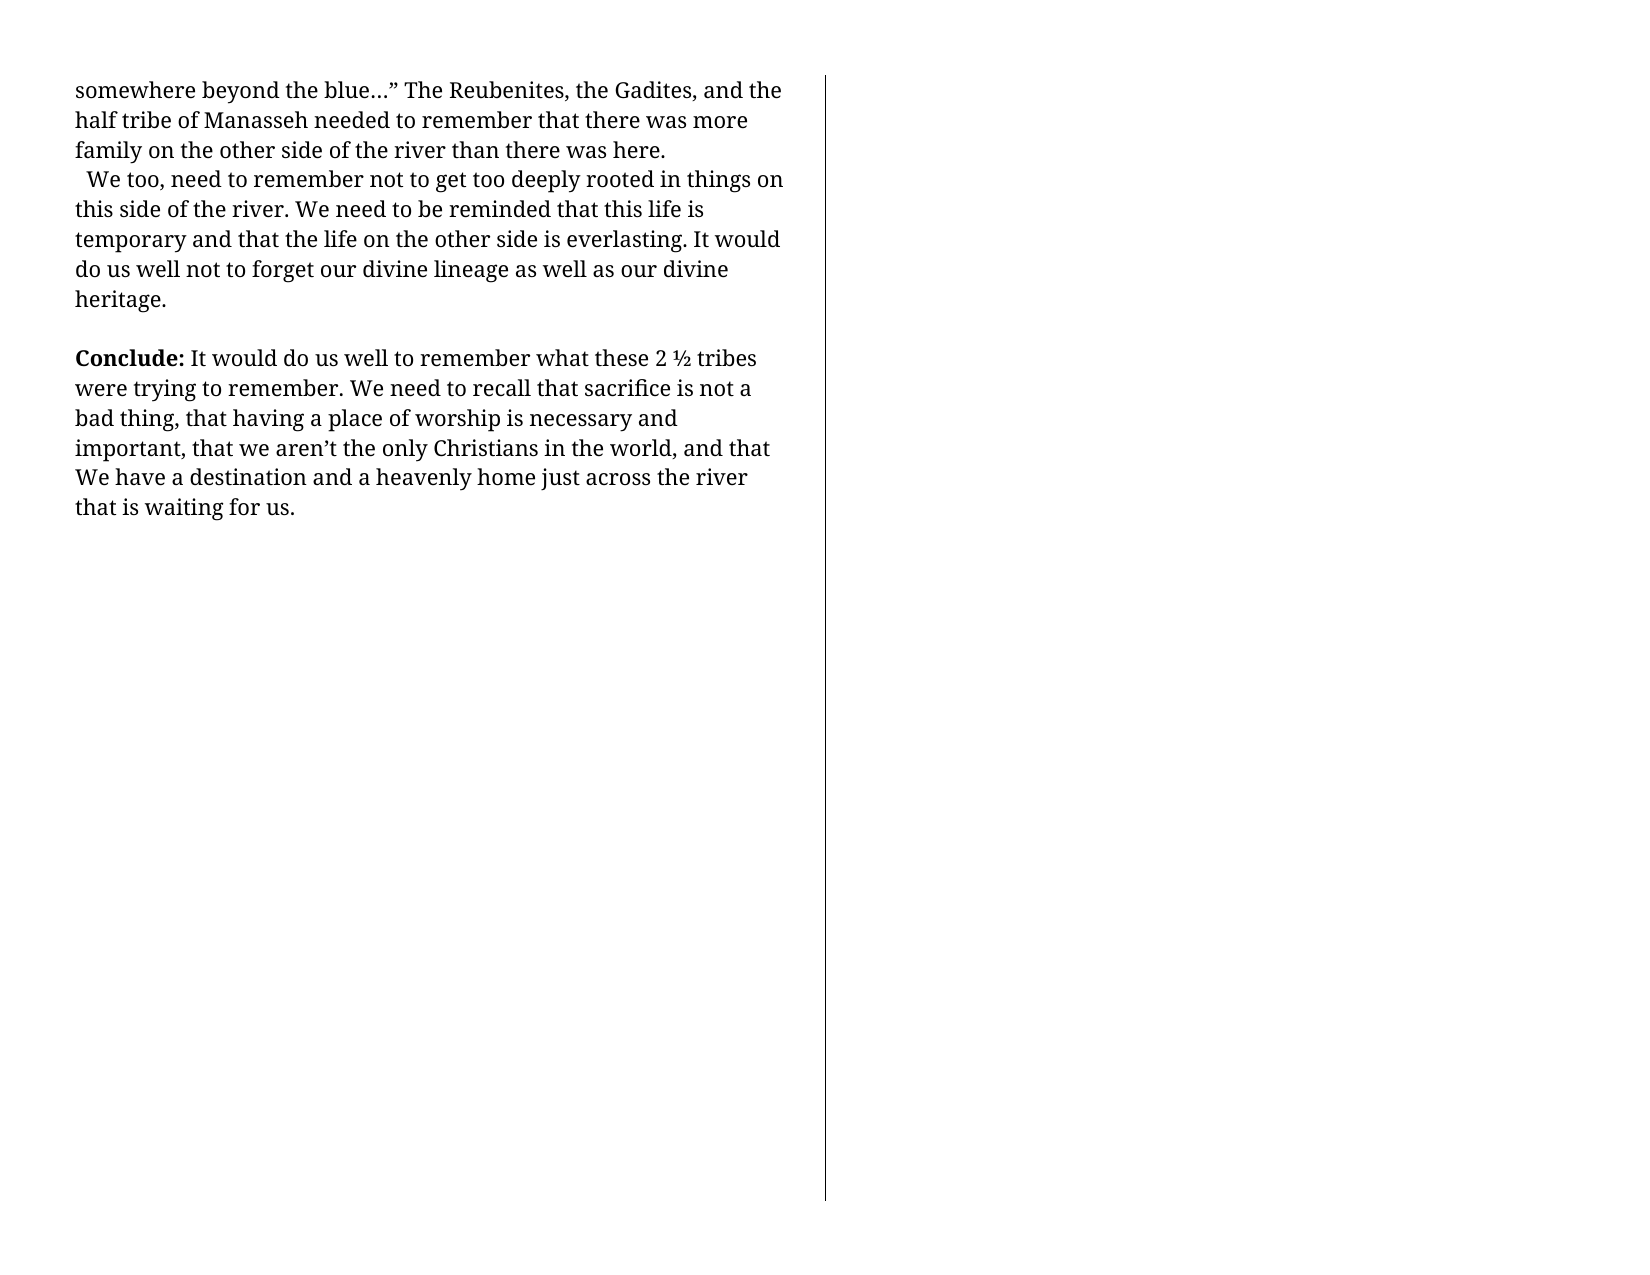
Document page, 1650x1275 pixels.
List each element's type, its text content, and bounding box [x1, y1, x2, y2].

text somewhere beyond the blue…” The Reubenites, the Gadites, and the half tribe of Manasseh needed to remember that there was more family on the other side of the river than there was here. [75, 75, 788, 164]
text We too, need to remember not to get too deeply rooted in things on this side of the river. We need to be reminded that this life is temporary and that the life on the other side is everlasting. It would do us well not to forget our divine lineage as well as our divine heritage. [75, 164, 788, 313]
text Conclude: It would do us well to remember what these 2 ½ tribes were trying to remember. We need to recall that sacrifice is not a bad thing, that having a place of worship is necessary and important, that we aren’t the only Christians in the world, and that We have a destination and a heavenly home just across the river that is waiting for us. [75, 343, 788, 522]
